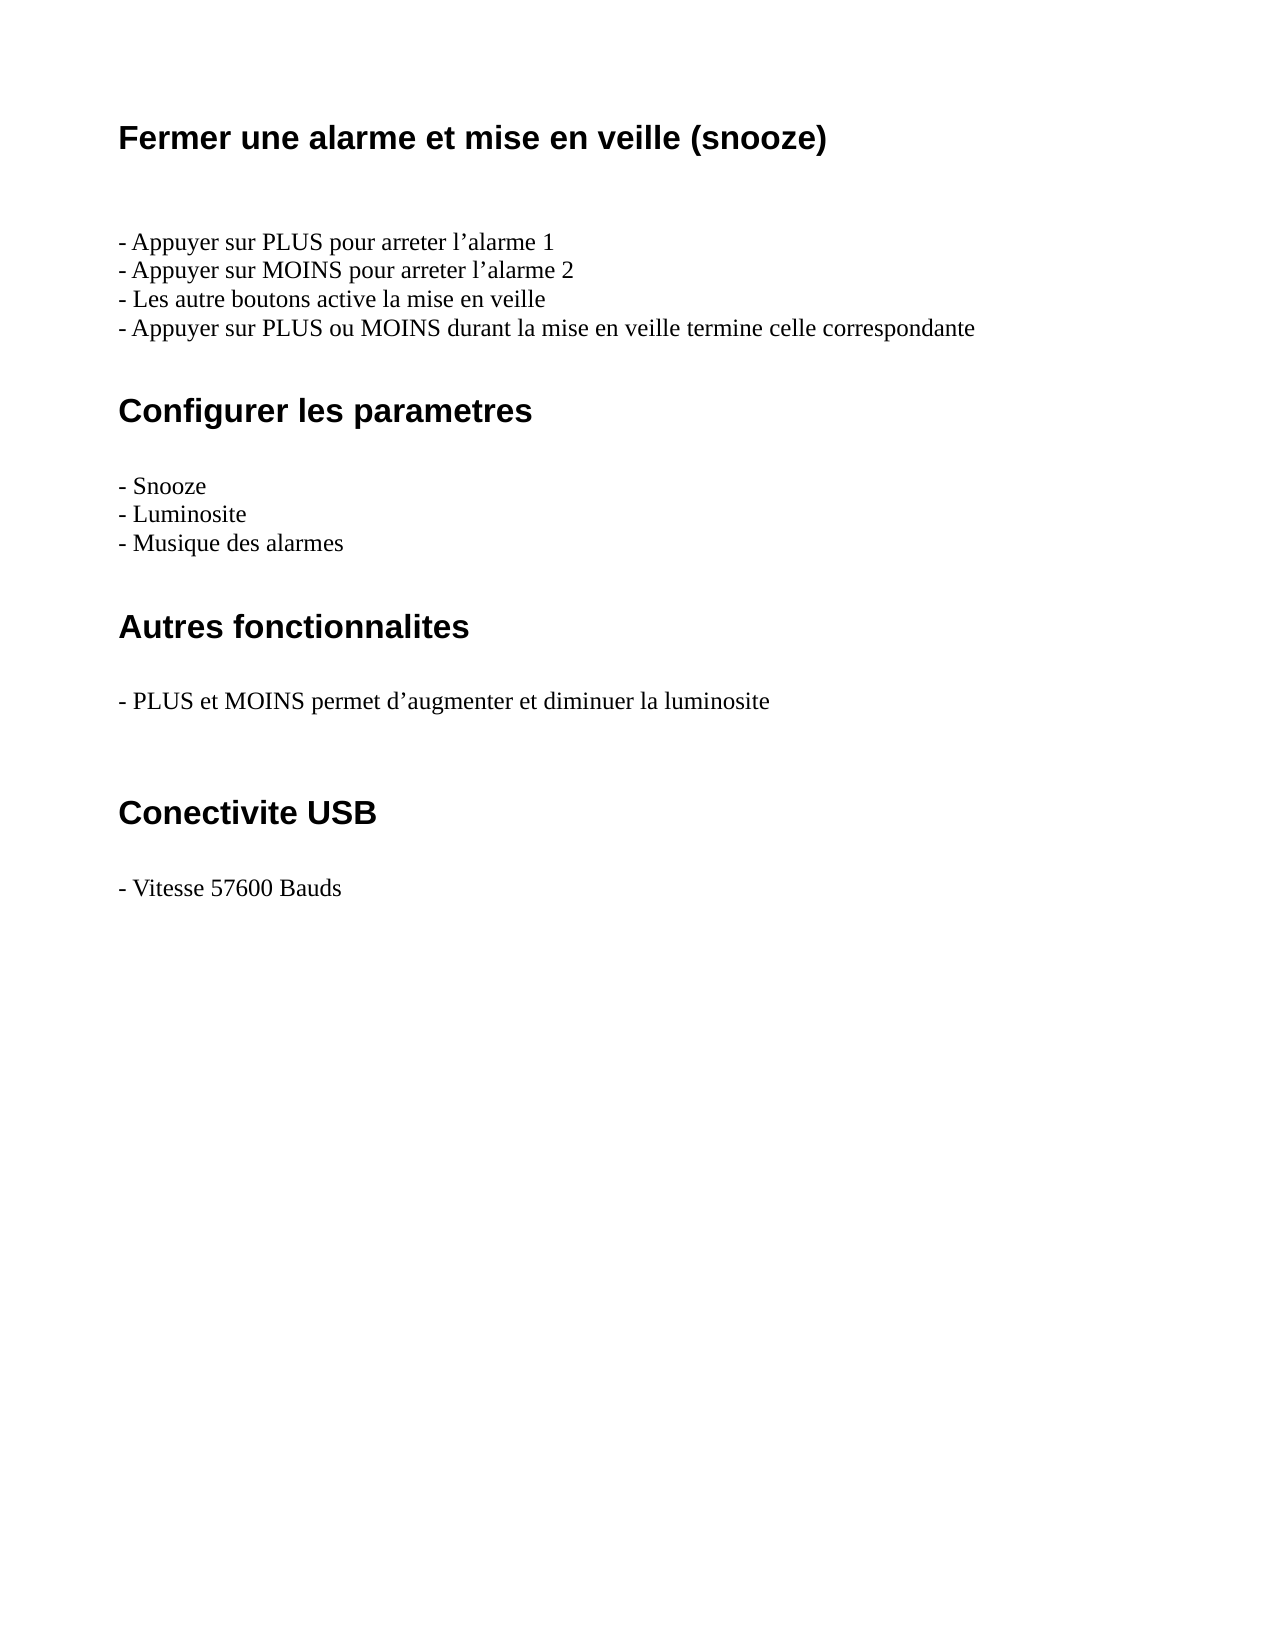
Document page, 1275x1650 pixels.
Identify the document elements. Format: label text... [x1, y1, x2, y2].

subtitle Autres fonctionnalites [118, 607, 1157, 645]
subtitle Fermer une alarme et mise en veille (snooze) [118, 118, 1157, 157]
text - Luminosite [118, 499, 1157, 528]
text - Vitesse 57600 Bauds [118, 873, 1157, 902]
text - Les autre boutons active la mise en veille [118, 284, 1157, 313]
text - PLUS et MOINS permet d’augmenter et diminuer la luminosite [118, 686, 1157, 715]
text - Snooze [118, 471, 1157, 499]
text - Appuyer sur PLUS ou MOINS durant la mise en veille termine celle correspondante [118, 313, 1157, 342]
text - Appuyer sur MOINS pour arreter l’alarme 2 [118, 255, 1157, 284]
text - Musique des alarmes [118, 528, 1157, 557]
subtitle Conectivite USB [118, 793, 1157, 832]
text - Appuyer sur PLUS pour arreter l’alarme 1 [118, 227, 1157, 255]
subtitle Configurer les parametres [118, 391, 1157, 429]
